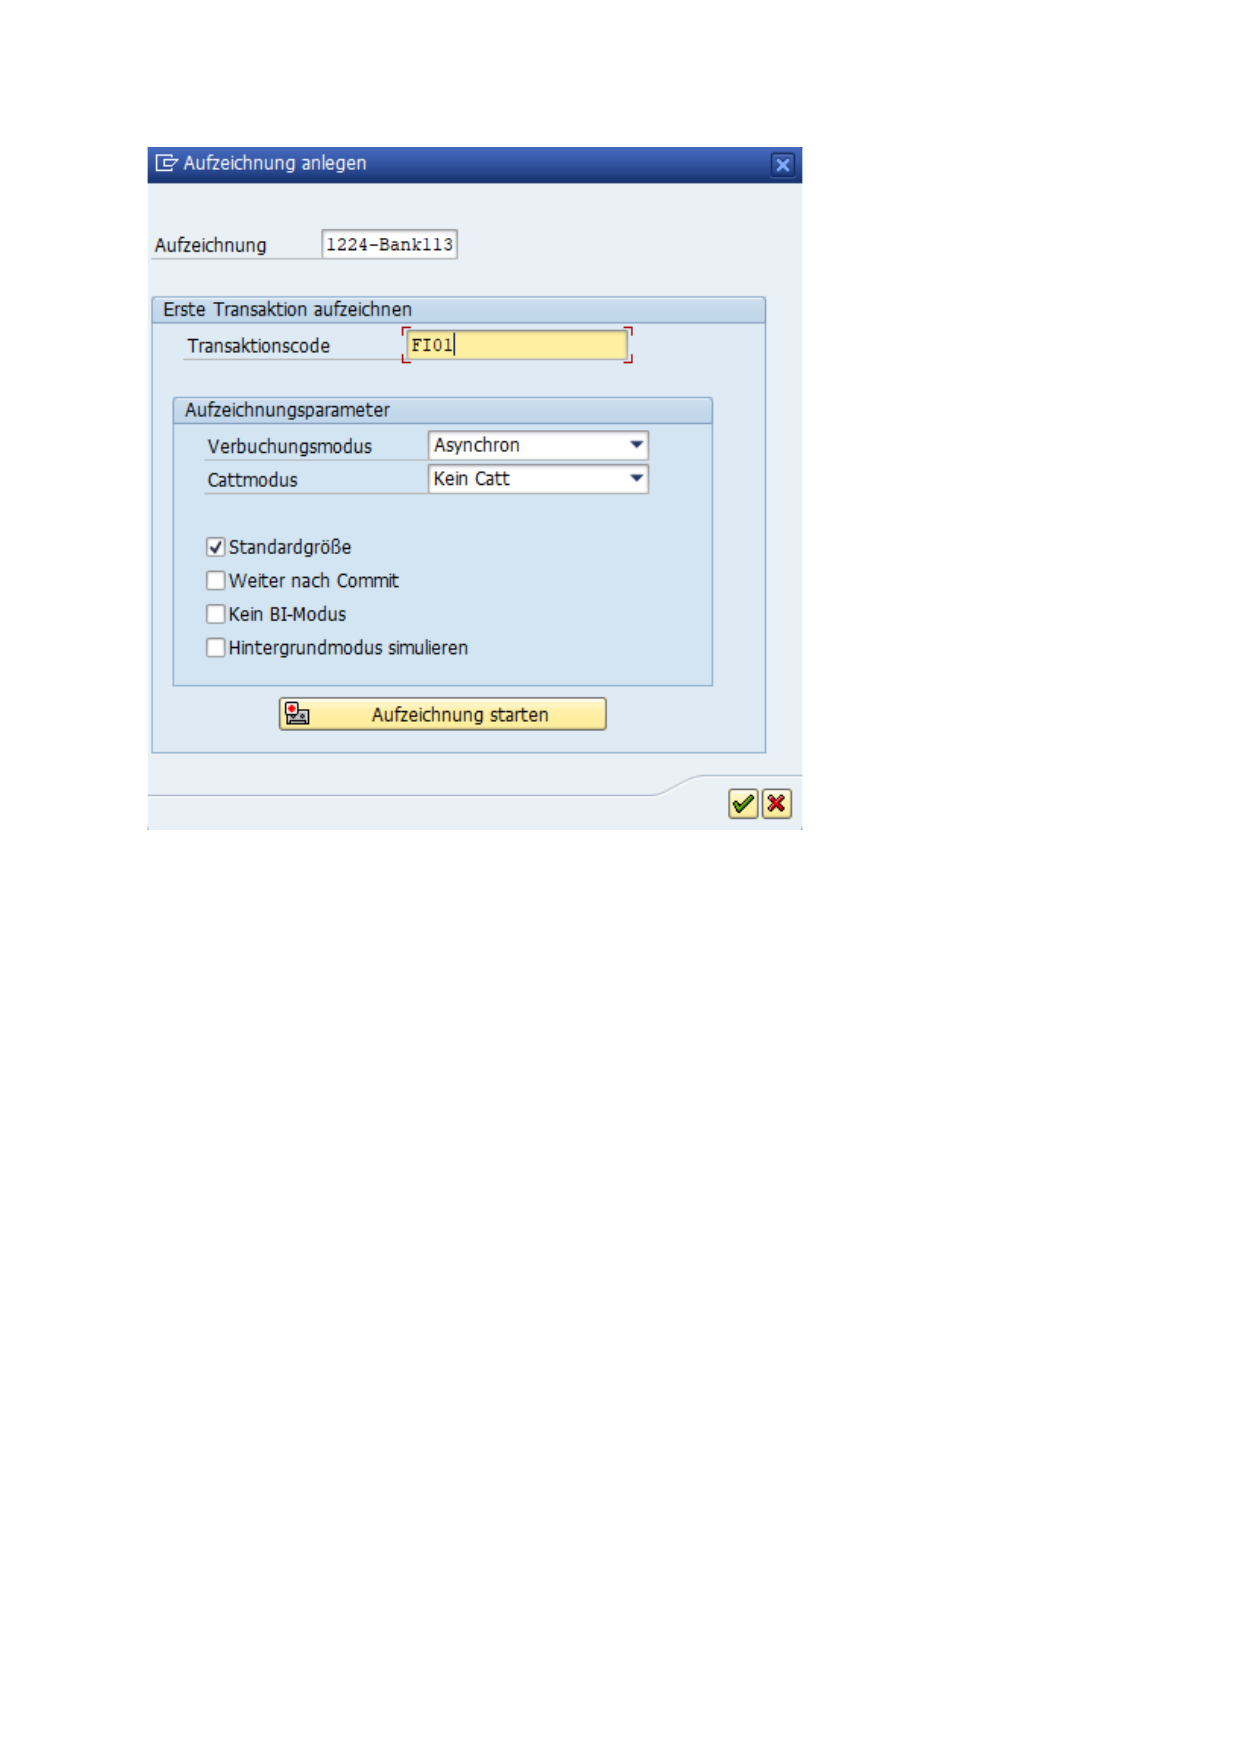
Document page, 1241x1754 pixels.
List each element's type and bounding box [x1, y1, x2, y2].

picture [147, 147, 803, 830]
